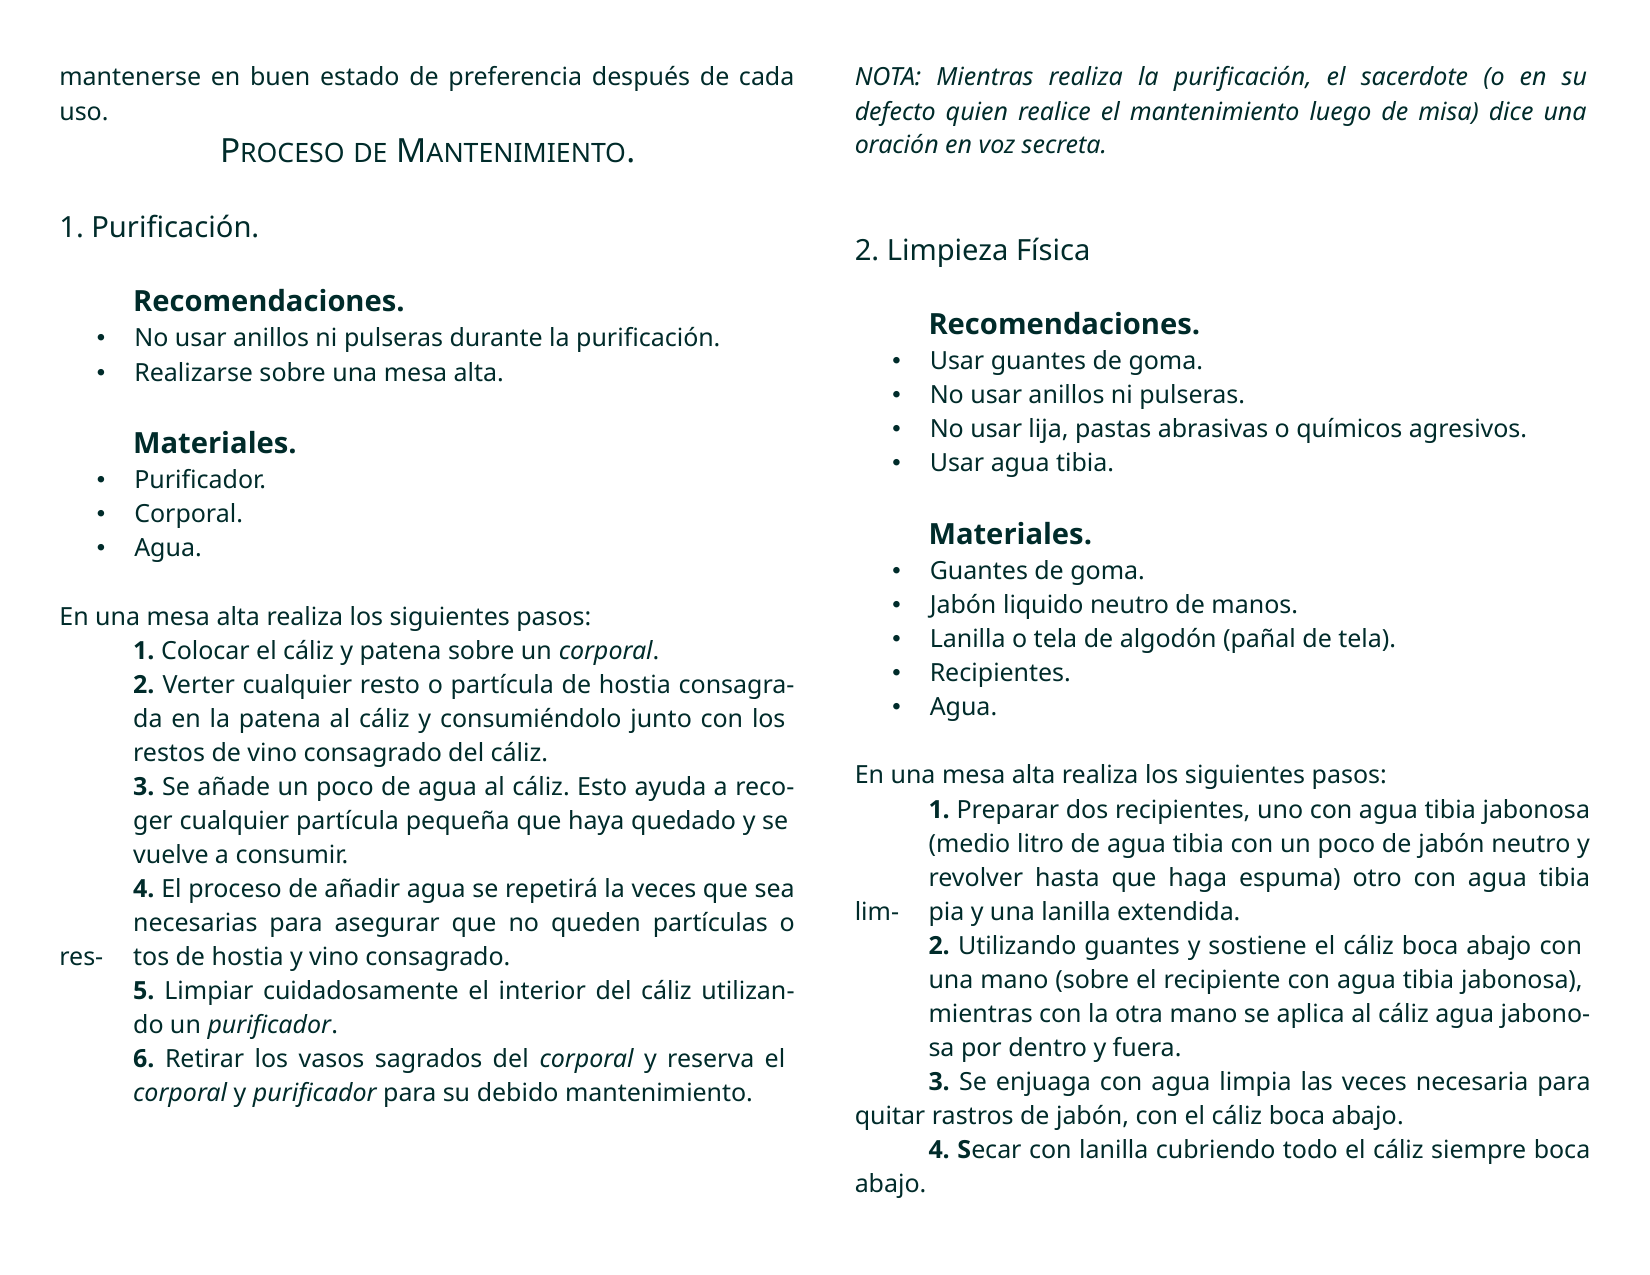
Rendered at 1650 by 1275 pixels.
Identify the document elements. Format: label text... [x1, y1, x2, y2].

text 2. Utilizando guantes y sostiene el cáliz boca abajo con una mano (sobre el recipiente con agua tibia jabonosa), mientras con la otra mano se aplica al cáliz agua jabono- sa por dentro y fuera. [854, 927, 1591, 1064]
list Usar agua tibia. [892, 445, 1591, 479]
text 5. Limpiar cuidadosamente el interior del cáliz utilizan- do un purificador. [59, 973, 796, 1041]
text En una mesa alta realiza los siguientes pasos: [854, 757, 1591, 791]
list Lanilla o tela de algodón (pañal de tela). [892, 621, 1591, 655]
list Usar guantes de goma. [892, 343, 1591, 377]
text NOTA: Mientras realiza la purificación, el sacerdote (o en su defecto quien realice el mantenimiento luego de misa) dice una oración en voz secreta. [854, 59, 1591, 161]
text 6. Retirar los vasos sagrados del corporal y reserva el corporal y purificador para su debido mantenimiento. [59, 1041, 796, 1109]
text 3. Se enjuaga con agua limpia las veces necesaria para quitar rastros de jabón, con el cáliz boca abajo. [854, 1064, 1591, 1132]
list Guantes de goma. [892, 553, 1591, 587]
list Realizarse sobre una mesa alta. [97, 354, 796, 388]
text 1. Colocar el cáliz y patena sobre un corporal. [59, 632, 796, 666]
text 1. Preparar dos recipientes, uno con agua tibia jabonosa (medio litro de agua tibia con un poco de jabón neutro y revolver hasta que haga espuma) otro con agua tibia lim- pia y una lanilla extendida. [854, 791, 1591, 927]
list No usar lija, pastas abrasivas o químicos agresivos. [892, 411, 1591, 445]
list Recipientes. [892, 655, 1591, 689]
text 4. Secar con lanilla cubriendo todo el cáliz siempre boca abajo. [854, 1132, 1591, 1200]
text mantenerse en buen estado de preferencia después de cada uso. [59, 59, 796, 127]
text 3. Se añade un poco de agua al cáliz. Esto ayuda a reco- ger cualquier partícula pequeña que haya quedado y se vuelve a consumir. [59, 768, 796, 871]
text 2. Limpieza Física [854, 229, 1591, 269]
list Purificador. [97, 462, 796, 496]
text Materiales. [854, 513, 1591, 553]
text En una mesa alta realiza los siguientes pasos: [59, 598, 796, 632]
list Agua. [97, 530, 796, 564]
text 4. El proceso de añadir agua se repetirá la veces que sea necesarias para asegurar que no queden partículas o res- tos de hostia y vino consagrado. [59, 871, 796, 973]
list Agua. [892, 689, 1591, 723]
list Corporal. [97, 496, 796, 530]
text Proceso de Mantenimiento. [59, 127, 796, 173]
list Jabón liquido neutro de manos. [892, 587, 1591, 621]
list No usar anillos ni pulseras durante la purificación. [97, 320, 796, 354]
text Recomendaciones. [854, 303, 1591, 343]
text Recomendaciones. [59, 280, 796, 320]
text Materiales. [59, 422, 796, 462]
list No usar anillos ni pulseras. [892, 377, 1591, 411]
text 1. Purificación. [59, 207, 796, 246]
text 2. Verter cualquier resto o partícula de hostia consagra- da en la patena al cáliz y consumiéndolo junto con los restos de vino consagrado del cáliz. [59, 666, 796, 768]
